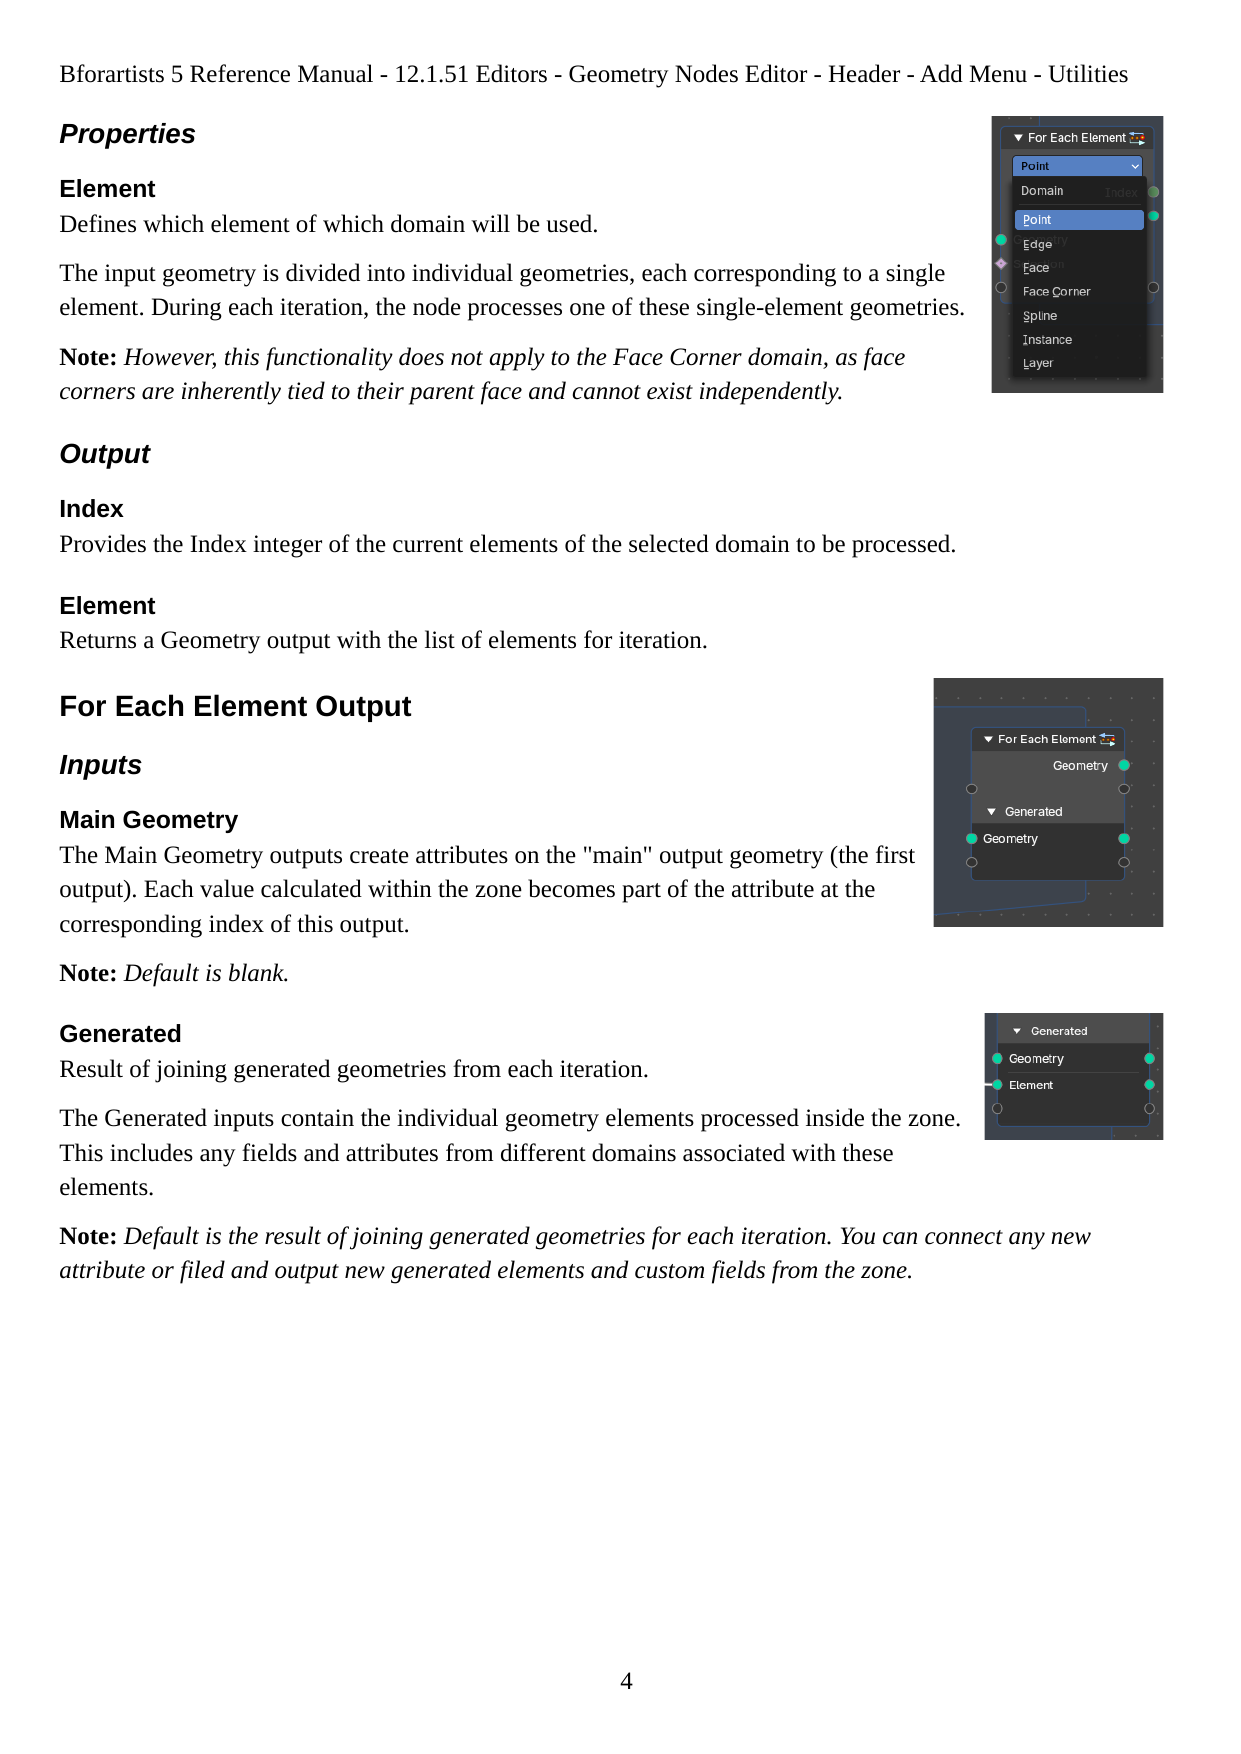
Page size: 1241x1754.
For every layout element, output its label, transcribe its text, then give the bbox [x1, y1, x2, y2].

text Result of joining generated geometries from each iteration. [59, 1054, 984, 1083]
subtitle [1164, 174, 1181, 203]
subtitle Generated [59, 1019, 984, 1048]
subtitle [1164, 1019, 1181, 1048]
text Provides the Index integer of the current elements of the selected domain to be processed. [59, 529, 1181, 558]
subtitle Index [59, 494, 1181, 523]
subtitle Properties [59, 117, 991, 149]
text Returns a Geometry output with the list of elements for iteration. [59, 626, 1181, 654]
subtitle [1164, 689, 1181, 723]
subtitle For Each Element Output [59, 689, 933, 723]
subtitle [1164, 805, 1181, 833]
picture [991, 116, 1164, 393]
text The Generated inputs contain the individual geometry elements processed inside the zone. This includes any fields and attributes from different domains associated with these elements. [59, 1103, 1181, 1201]
text Note: Default is the result of joining generated geometries for each iteration. You can connect any new attribute or filed and output new generated elements and custom fields from the zone. [59, 1221, 1181, 1284]
subtitle Inputs [59, 748, 933, 780]
picture [933, 678, 1164, 927]
picture [984, 1013, 1164, 1140]
text The Main Geometry outputs create attributes on the "main" output geometry (the first output). Each value calculated within the zone becomes part of the attribute at the corresponding index of this output. [59, 840, 1181, 937]
subtitle Element [59, 591, 1181, 619]
text Note: However, this functionality does not apply to the Face Corner domain, as face corners are inherently tied to their parent face and cannot exist independently. [59, 342, 1181, 405]
subtitle Main Geometry [59, 805, 933, 833]
subtitle [1164, 748, 1181, 780]
text Note: Default is blank. [59, 958, 1181, 986]
text Defines which element of which domain will be used. [59, 209, 991, 238]
text The input geometry is divided into individual geometries, each corresponding to a single element. During each iteration, the node processes one of these single-element geometries. [59, 258, 991, 321]
subtitle Element [59, 174, 991, 203]
subtitle [1164, 117, 1181, 149]
subtitle Output [59, 438, 1181, 469]
